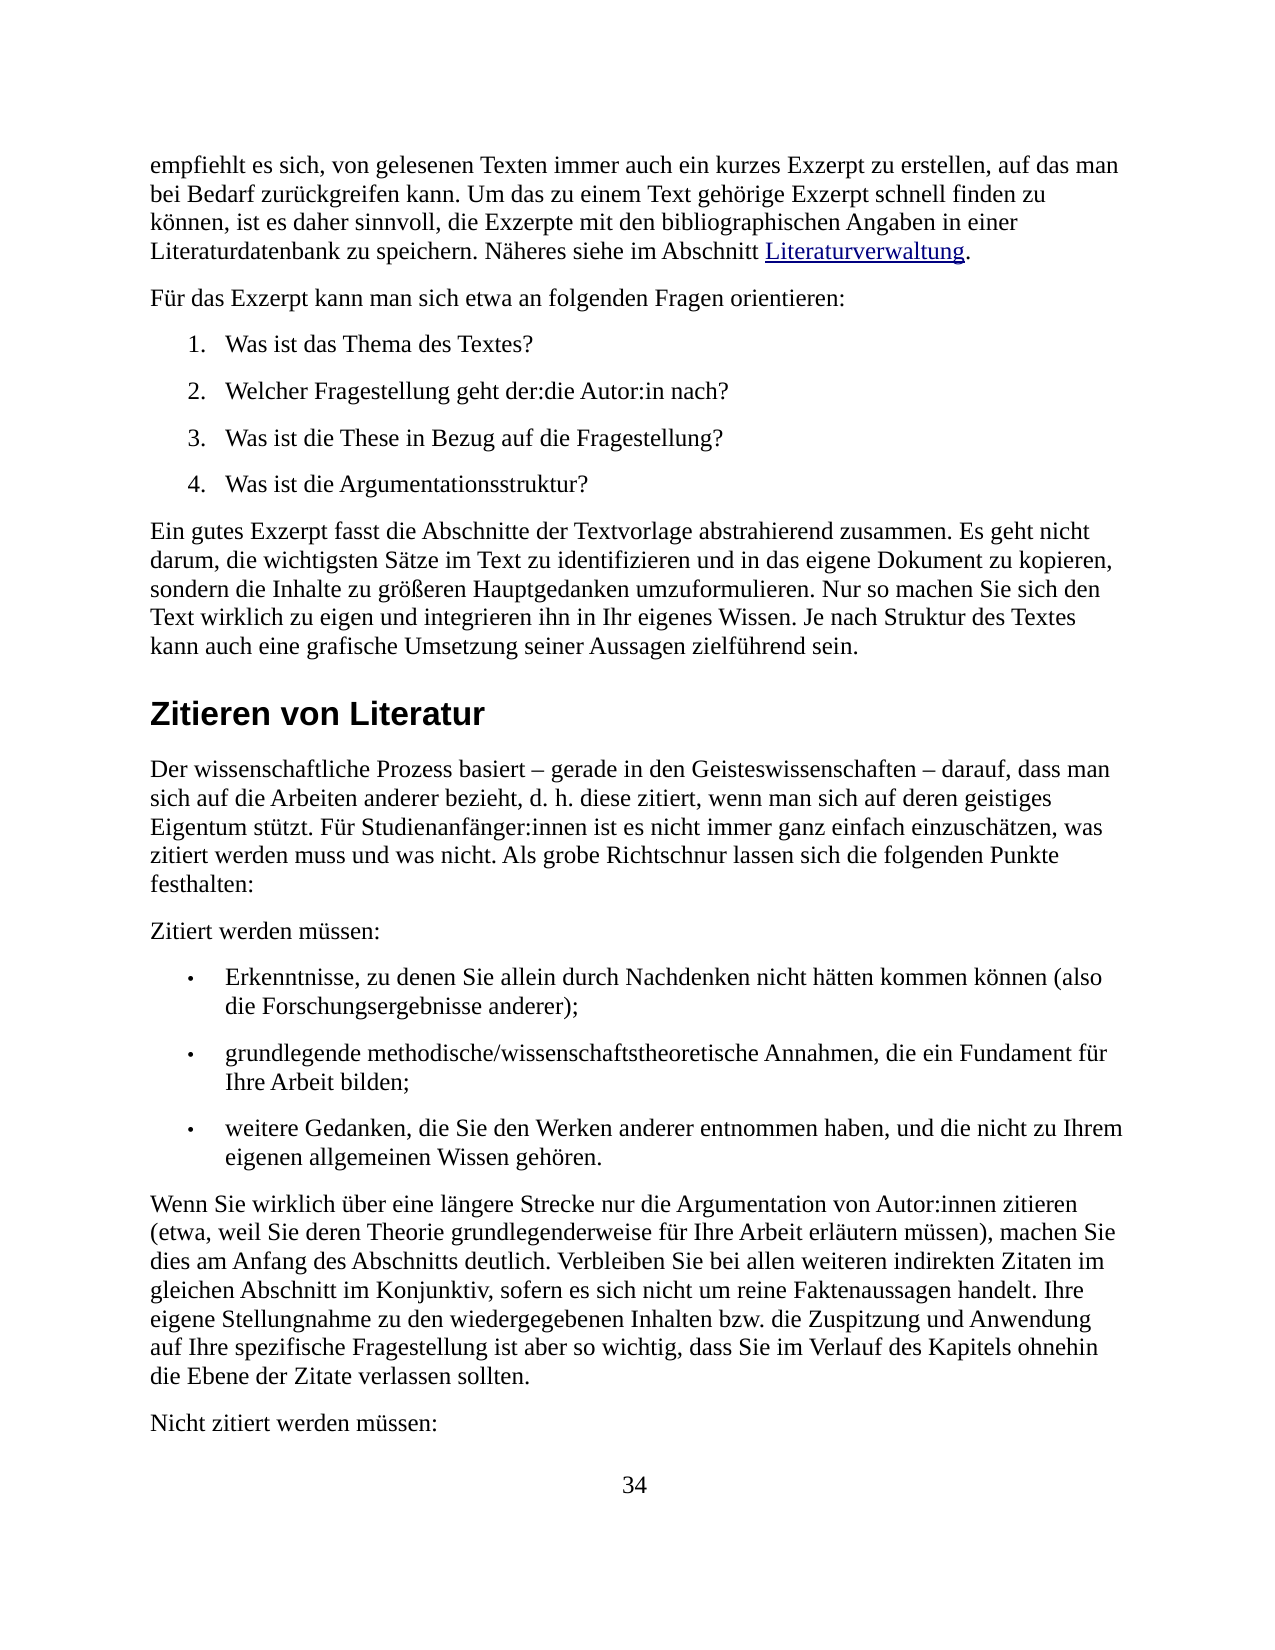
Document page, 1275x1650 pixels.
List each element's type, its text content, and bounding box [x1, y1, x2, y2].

text Wenn Sie wirklich über eine längere Strecke nur die Argumentation von Autor:innen zitieren (etwa, weil Sie deren Theorie grundlegenderweise für Ihre Arbeit erläutern müssen), machen Sie dies am Anfang des Abschnitts deutlich. Verbleiben Sie bei allen weiteren indirekten Zitaten im gleichen Abschnitt im Konjunktiv, sofern es sich nicht um reine Faktenaussagen handelt. Ihre eigene Stellungnahme zu den wiedergegebenen Inhalten bzw. die Zuspitzung und Anwendung auf Ihre spezifische Fragestellung ist aber so wichtig, dass Sie im Verlauf des Kapitels ohnehin die Ebene der Zitate verlassen sollten. [150, 1189, 1125, 1390]
list Welcher Fragestellung geht der:die Autor:in nach? [187, 376, 1125, 405]
subtitle Zitieren von Literatur [150, 694, 1125, 733]
text Zitiert werden müssen: [150, 916, 1125, 944]
list Was ist die Argumentationsstruktur? [187, 469, 1125, 498]
text Für das Exzerpt kann man sich etwa an folgenden Fragen orientieren: [150, 283, 1125, 312]
list Erkenntnisse, zu denen Sie allein durch Nachdenken nicht hätten kommen können (also die Forschungsergebnisse anderer); [187, 962, 1125, 1020]
list Was ist das Thema des Textes? [187, 329, 1125, 358]
list Was ist die These in Bezug auf die Fragestellung? [187, 423, 1125, 452]
text Nicht zitiert werden müssen: [150, 1408, 1125, 1437]
list grundlegende methodische/​wissenschaftstheoretische Annahmen, die ein Fundament für Ihre Arbeit bilden; [187, 1038, 1125, 1095]
list weitere Gedanken, die Sie den Werken anderer entnommen haben, und die nicht zu Ihrem eigenen allgemeinen Wissen gehören. [187, 1113, 1125, 1171]
text Der wissenschaftliche Prozess basiert – gerade in den Geisteswissenschaften – darauf, dass man sich auf die Arbeiten anderer bezieht, d. h. diese zitiert, wenn man sich auf deren geistiges Eigentum stützt. Für Studienanfänger:innen ist es nicht immer ganz einfach einzuschätzen, was zitiert werden muss und was nicht. Als grobe Richtschnur lassen sich die folgenden Punkte festhalten: [150, 754, 1125, 898]
text empfiehlt es sich, von gelesenen Texten immer auch ein kurzes Exzerpt zu erstellen, auf das man bei Bedarf zurückgreifen kann. Um das zu einem Text gehörige Exzerpt schnell finden zu können, ist es daher sinnvoll, die Exzerpte mit den bibliographischen Angaben in einer Literaturdatenbank zu speichern. Näheres siehe im Abschnitt Literaturverwaltung. [150, 150, 1125, 265]
text Ein gutes Exzerpt fasst die Abschnitte der Textvorlage abstrahierend zusammen. Es geht nicht darum, die wichtigsten Sätze im Text zu identifizieren und in das eigene Dokument zu kopieren, sondern die Inhalte zu größeren Hauptgedanken umzuformulieren. Nur so machen Sie sich den Text wirklich zu eigen und integrieren ihn in Ihr eigenes Wissen. Je nach Struktur des Textes kann auch eine grafische Umsetzung seiner Aussagen zielführend sein. [150, 516, 1125, 660]
